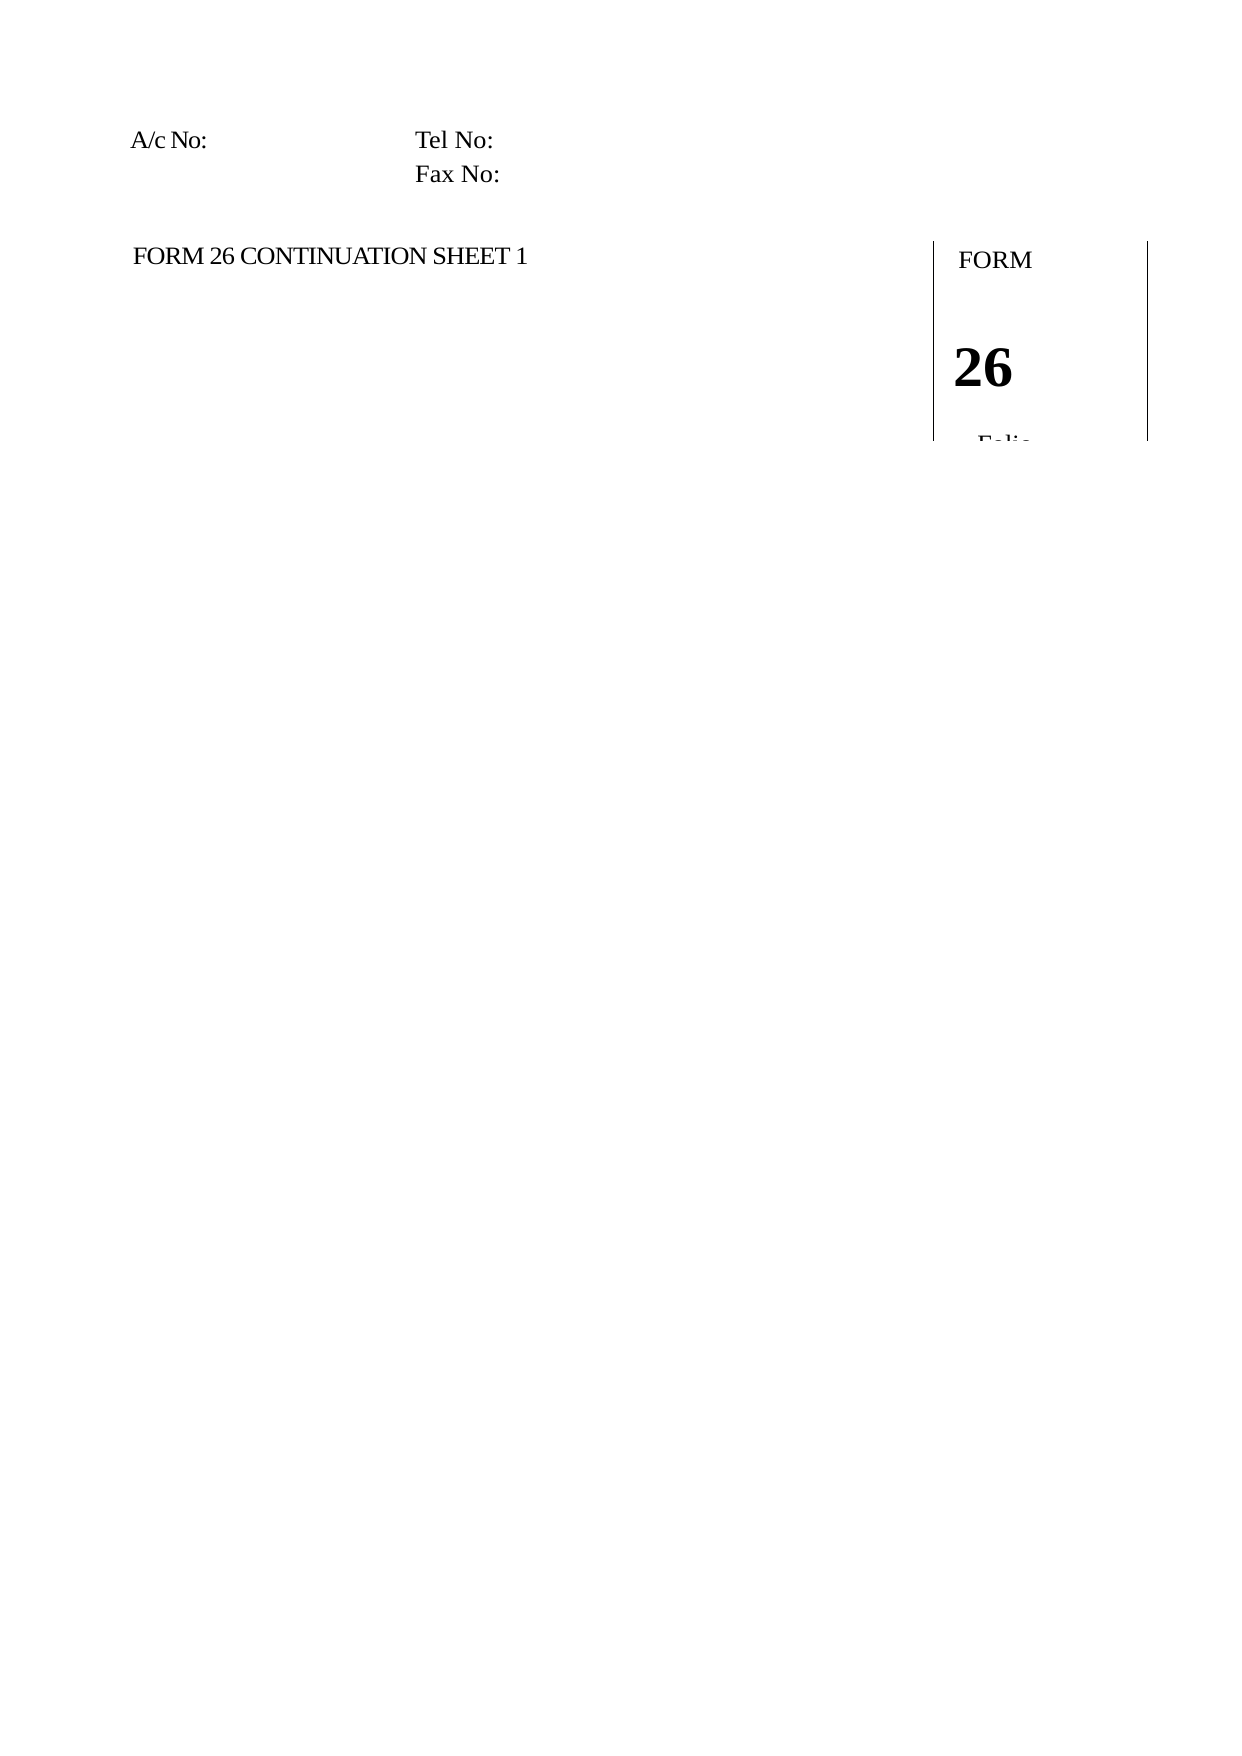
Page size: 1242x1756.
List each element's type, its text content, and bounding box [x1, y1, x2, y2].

text Fax No: [415, 161, 1165, 188]
table_header FORM 26 Folio No [934, 241, 1147, 441]
table_cell [119, 408, 933, 441]
text A/c No: Tel No: [130, 128, 1165, 153]
table_header FORM 26 CONTINUATION SHEET 1 [119, 241, 933, 408]
